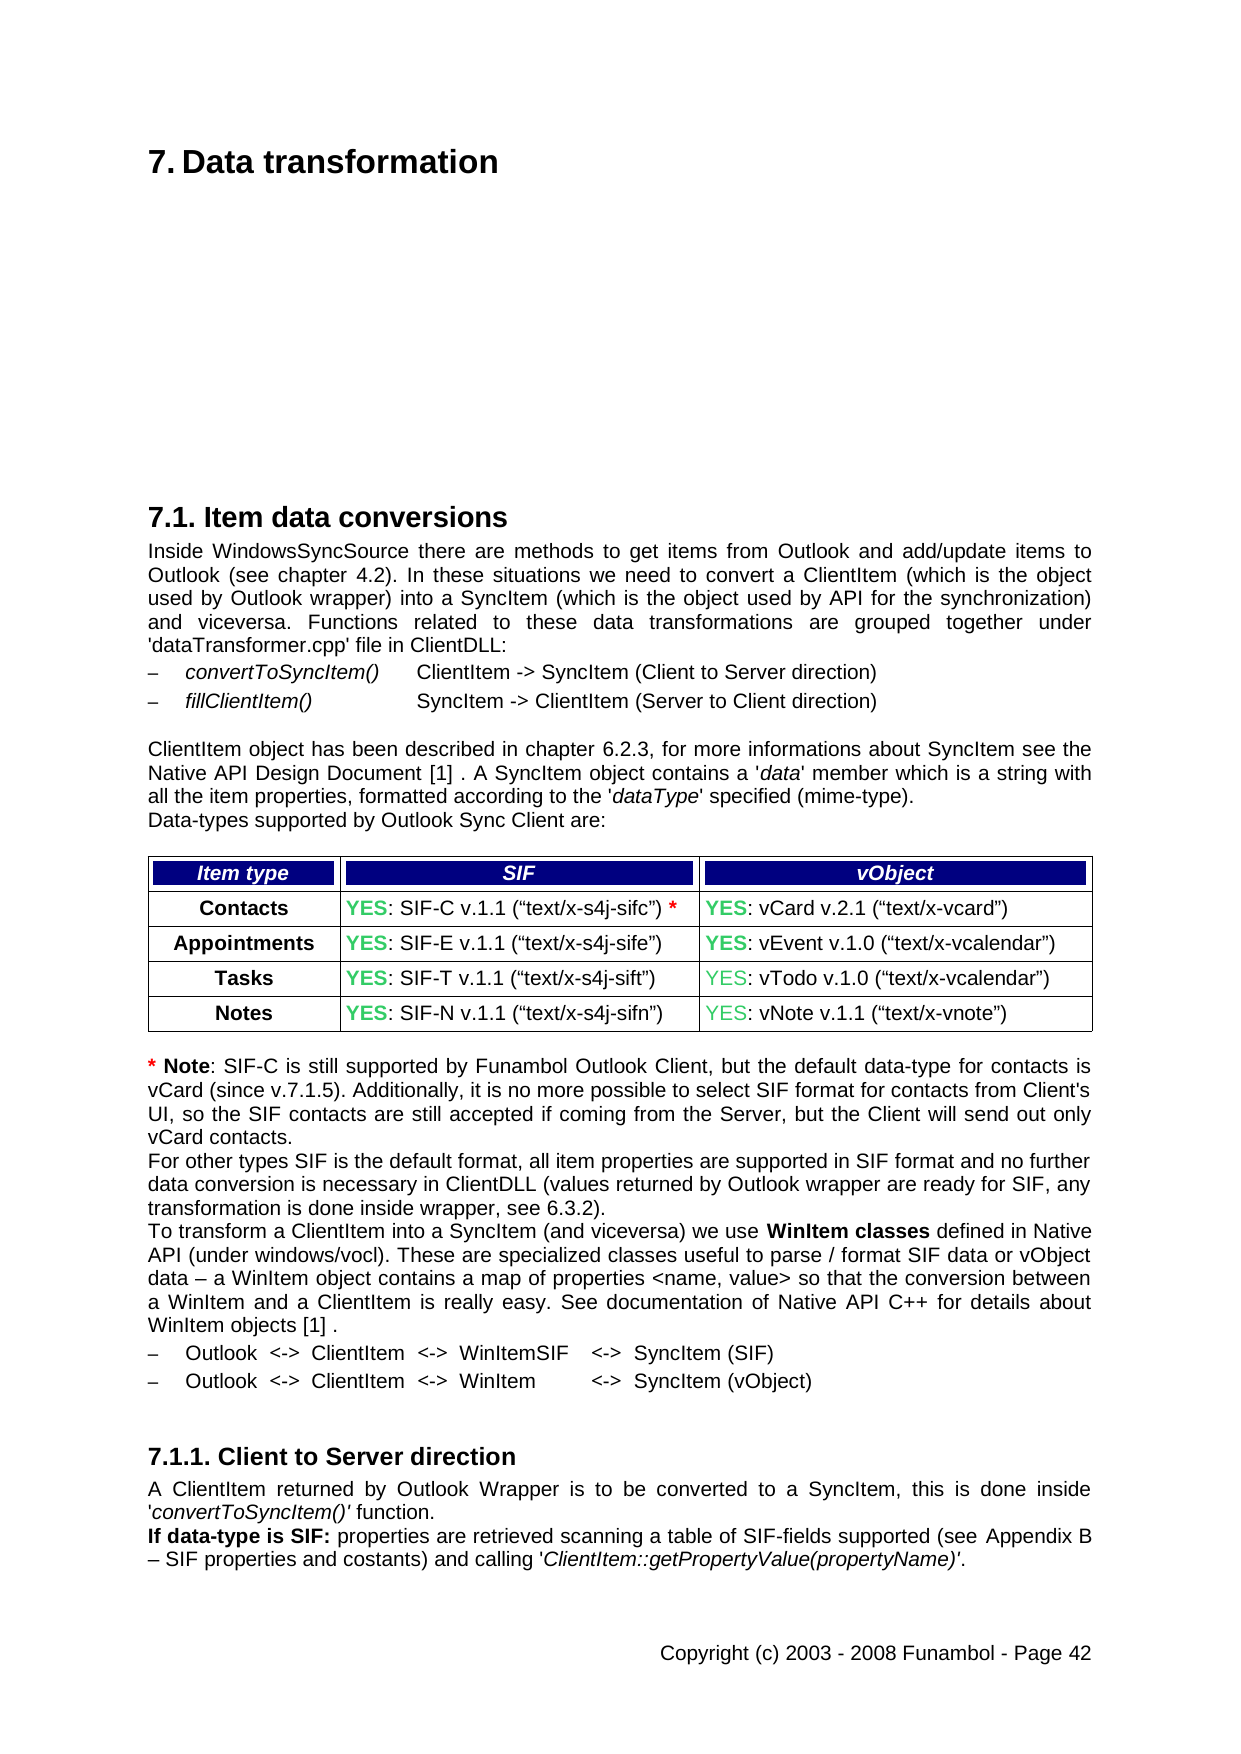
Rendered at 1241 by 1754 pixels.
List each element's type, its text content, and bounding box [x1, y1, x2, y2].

table_cell YES: SIF-E v.1.1 (“text/x-s4j-sife”) [341, 927, 699, 961]
subtitle Item data conversions [148, 501, 1093, 533]
subtitle Data transformation [148, 143, 1093, 180]
table_cell Tasks [149, 962, 340, 996]
list fillClientItem() SyncItem -> ClientItem (Server to Client direction) [148, 686, 1093, 714]
text * Note: SIF-C is still supported by Funambol Outlook Client, but the default data-type for contacts is vCard (since v.7.1.5). Additionally, it is no more possible to select SIF format for contacts from Client's UI, so the SIF contacts are still accepted if coming from the Server, but the Client will send out only vCard contacts. [148, 1055, 1093, 1149]
text A ClientItem returned by Outlook Wrapper is to be converted to a SyncItem, this is done inside 'convertToSyncItem()' function. [148, 1477, 1093, 1524]
table_cell YES: SIF-T v.1.1 (“text/x-s4j-sift”) [341, 962, 699, 996]
table_cell YES: vNote v.1.1 (“text/x-vnote”) [700, 997, 1092, 1031]
text Data-types supported by Outlook Sync Client are: [148, 808, 1093, 832]
text For other types SIF is the default format, all item properties are supported in SIF format and no further data conversion is necessary in ClientDLL (values returned by Outlook wrapper are ready for SIF, any transformation is done inside wrapper, see 6.3.2). [148, 1149, 1093, 1220]
table_cell Appointments [149, 927, 340, 961]
list Outlook <-> ClientItem <-> WinItem <-> SyncItem (vObject) [148, 1366, 1093, 1394]
table_cell YES: vEvent v.1.0 (“text/x-vcalendar”) [700, 927, 1092, 961]
table_header vObject [700, 857, 1092, 891]
table_header SIF [341, 857, 699, 891]
text ClientItem object has been described in chapter 6.2.3, for more informations about SyncItem see the Native API Design Document [1] . A SyncItem object contains a 'data' member which is a string with all the item properties, formatted according to the 'dataType' specified (mime-type). [148, 738, 1093, 808]
table_cell Contacts [149, 892, 340, 926]
table_cell YES: vTodo v.1.0 (“text/x-vcalendar”) [700, 962, 1092, 996]
list convertToSyncItem() ClientItem -> SyncItem (Client to Server direction) [148, 657, 1093, 686]
table_cell YES: SIF-N v.1.1 (“text/x-s4j-sifn”) [341, 997, 699, 1031]
table_cell Notes [149, 997, 340, 1031]
table_header Item type [149, 857, 340, 891]
list Outlook <-> ClientItem <-> WinItemSIF <-> SyncItem (SIF) [148, 1337, 1093, 1366]
subtitle Client to Server direction [148, 1443, 1093, 1471]
text If data-type is SIF: properties are retrieved scanning a table of SIF-fields supported (see Appendix B – SIF properties and costants) and calling 'ClientItem::getPropertyValue(propertyName)'. [148, 1524, 1093, 1571]
text Inside WindowsSyncSource there are methods to get items from Outlook and add/update items to Outlook (see chapter 4.2). In these situations we need to convert a ClientItem (which is the object used by Outlook wrapper) into a SyncItem (which is the object used by API for the synchronization) and viceversa. Functions related to these data transformations are grouped together under 'dataTransformer.cpp' file in ClientDLL: [148, 539, 1093, 657]
table_cell YES: SIF-C v.1.1 (“text/x-s4j-sifc”) * [341, 892, 699, 926]
text To transform a ClientItem into a SyncItem (and viceversa) we use WinItem classes defined in Native API (under windows/vocl). These are specialized classes useful to parse / format SIF data or vObject data – a WinItem object contains a map of properties <name, value> so that the conversion between a WinItem and a ClientItem is really easy. See documentation of Native API C++ for details about WinItem objects [1] . [148, 1220, 1093, 1337]
table_cell YES: vCard v.2.1 (“text/x-vcard”) [700, 892, 1092, 926]
